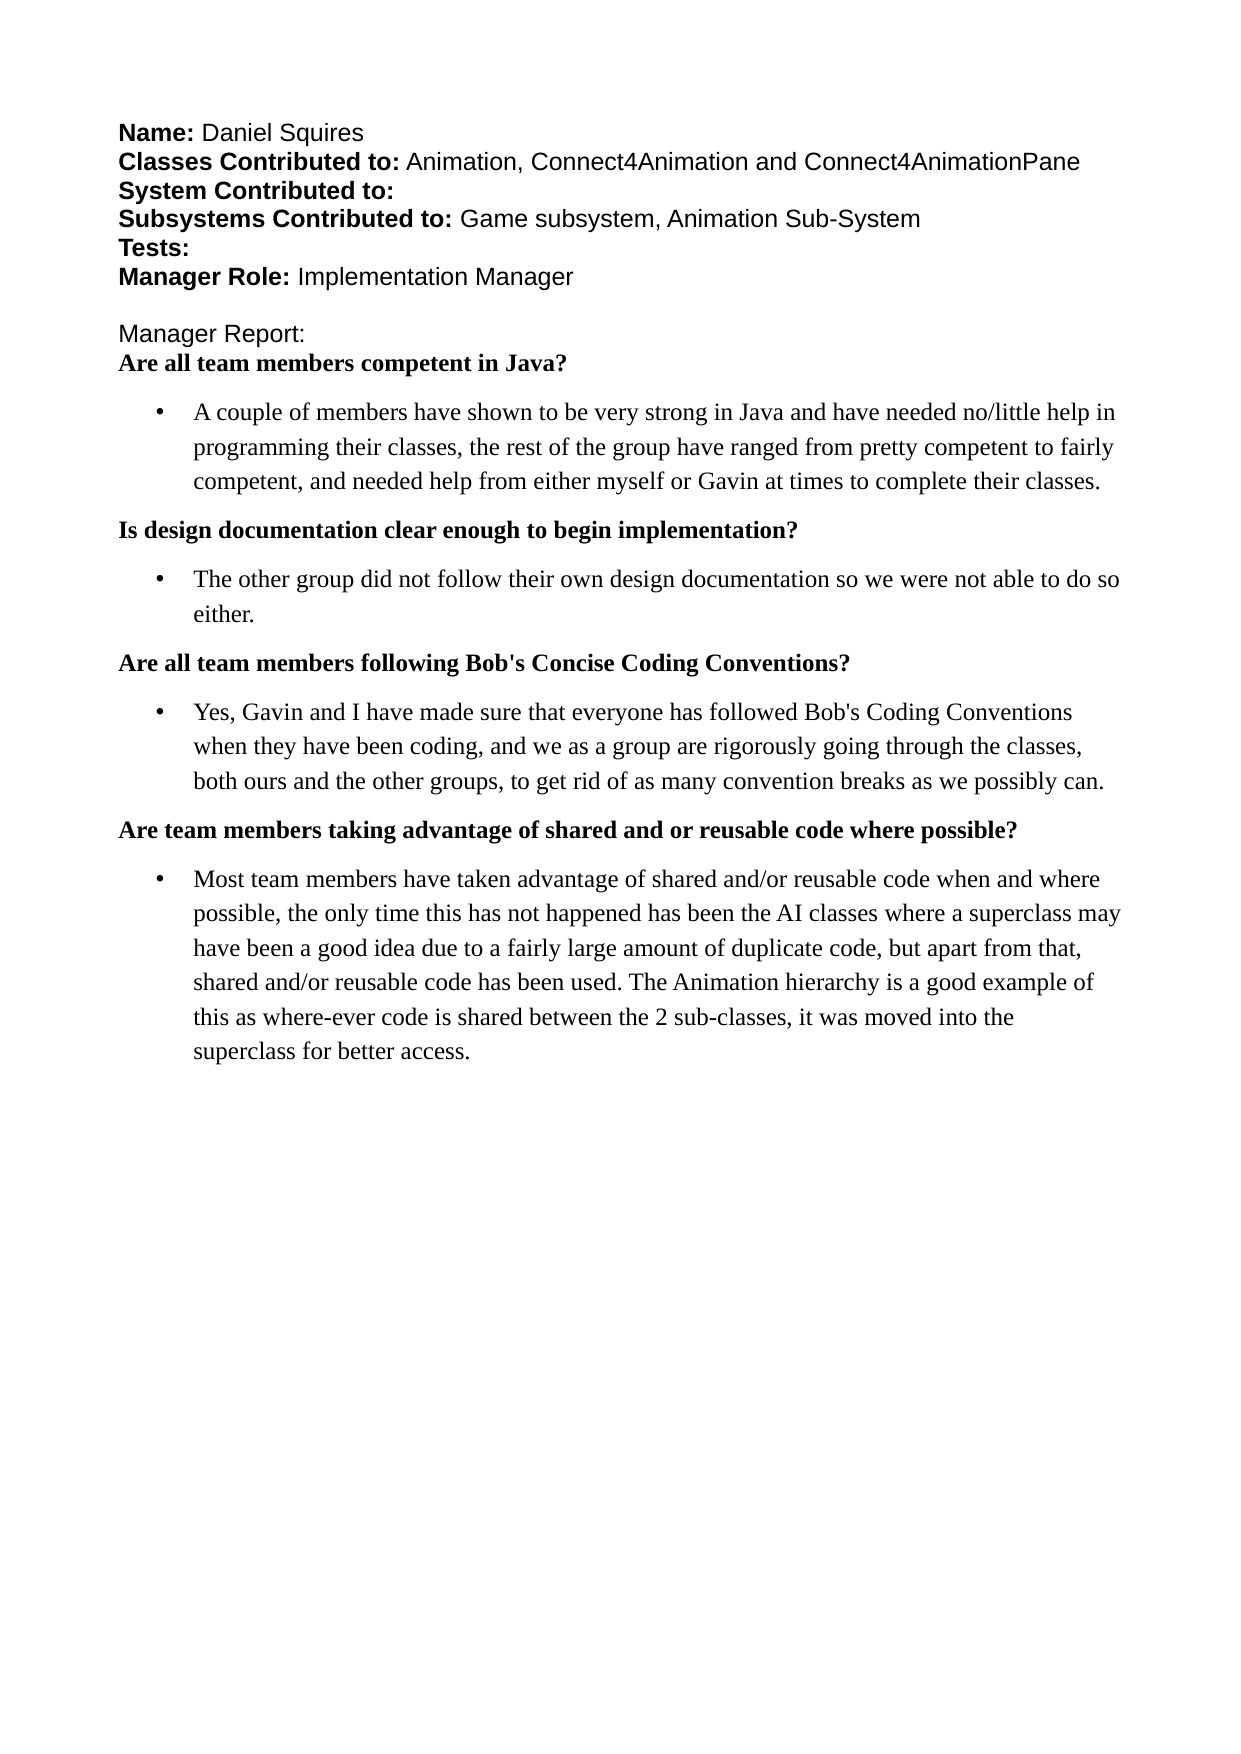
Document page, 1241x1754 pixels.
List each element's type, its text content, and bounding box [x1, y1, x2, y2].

text Are all team members competent in Java? [118, 348, 1122, 377]
list Yes, Gavin and I have made sure that everyone has followed Bob's Coding Conventions when they have been coding, and we as a group are rigorously going through the classes, both ours and the other groups, to get rid of as many convention breaks as we possibly can. [156, 697, 1122, 794]
text Subsystems Contributed to: Game subsystem, Animation Sub-System [118, 204, 1122, 233]
text Name: Daniel Squires [118, 118, 1122, 147]
text Is design documentation clear enough to begin implementation? [118, 515, 1122, 544]
list The other group did not follow their own design documentation so we were not able to do so either. [156, 564, 1122, 627]
text Classes Contributed to: Animation, Connect4Animation and Connect4AnimationPane [118, 147, 1122, 176]
list Most team members have taken advantage of shared and/or reusable code when and where possible, the only time this has not happened has been the AI classes where a superclass may have been a good idea due to a fairly large amount of duplicate code, but apart from that, shared and/or reusable code has been used. The Animation hierarchy is a good example of this as where-ever code is shared between the 2 sub-classes, it was moved into the superclass for better access. [156, 864, 1122, 1065]
text Manager Report: [118, 319, 1122, 348]
text System Contributed to: [118, 176, 1122, 204]
list A couple of members have shown to be very strong in Java and have needed no/little help in programming their classes, the rest of the group have ranged from pretty competent to fairly competent, and needed help from either myself or Gavin at times to complete their classes. [156, 397, 1122, 495]
text Are all team members following Bob's Concise Coding Conventions? [118, 648, 1122, 677]
text Are team members taking advantage of shared and or reusable code where possible? [118, 815, 1122, 844]
text Manager Role: Implementation Manager [118, 262, 1122, 291]
text Tests: [118, 233, 1122, 262]
